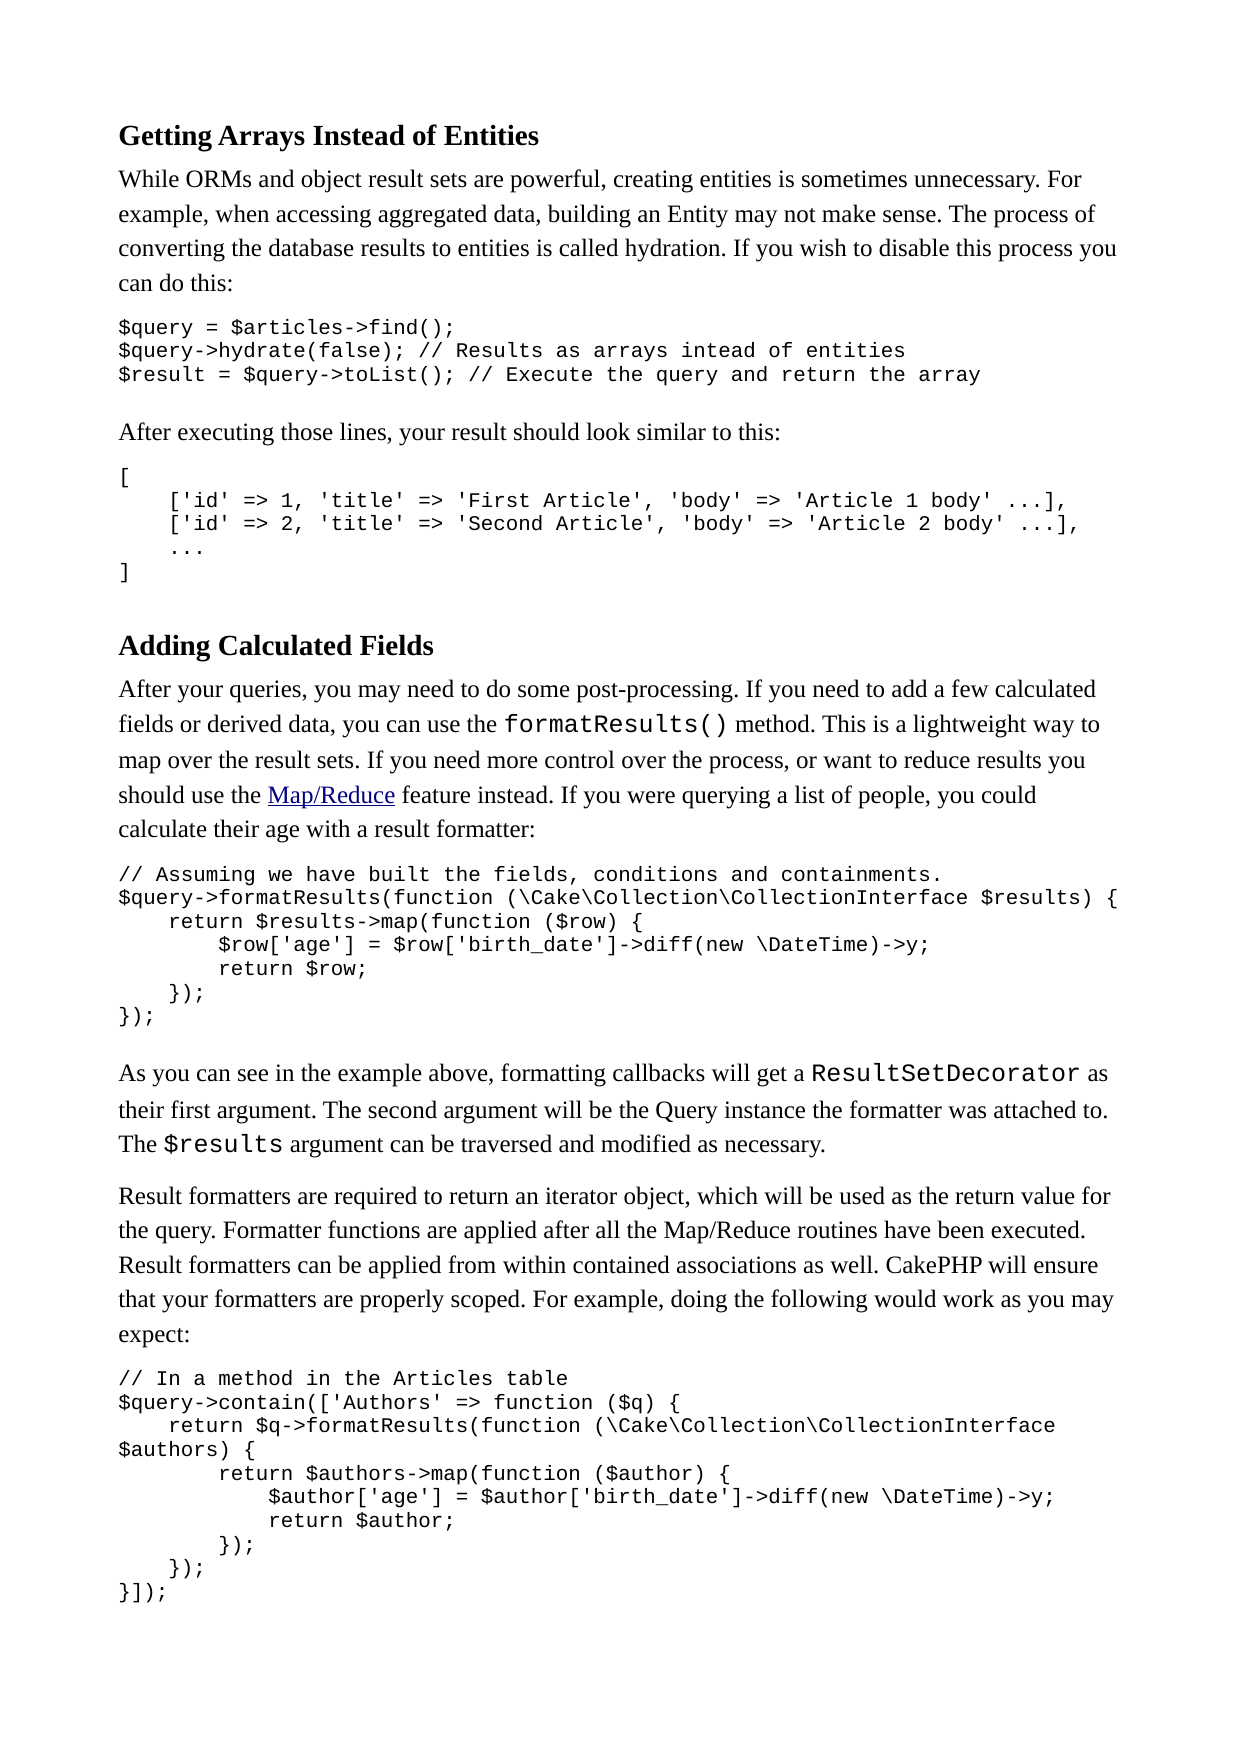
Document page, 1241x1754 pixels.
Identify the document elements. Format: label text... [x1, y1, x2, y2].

text $query->contain(['Authors' => function ($q) { [118, 1392, 1122, 1415]
text As you can see in the example above, formatting callbacks will get a ResultSetDecorator as their first argument. The second argument will be the Query instance the formatter was attached to. The $results argument can be traversed and modified as necessary. [118, 1058, 1122, 1160]
text ... [118, 537, 1122, 561]
text return $q->formatResults(function (\Cake\Collection\CollectionInterface $authors) { [118, 1415, 1122, 1463]
text // Assuming we have built the fields, conditions and containments. [118, 863, 1122, 887]
text return $row; [118, 958, 1122, 982]
text return $author; [118, 1510, 1122, 1534]
text }); [118, 1534, 1122, 1557]
text }); [118, 1557, 1122, 1581]
text After executing those lines, your result should look similar to this: [118, 417, 1122, 446]
text }]); [118, 1581, 1122, 1604]
text return $authors->map(function ($author) { [118, 1463, 1122, 1486]
text ['id' => 1, 'title' => 'First Article', 'body' => 'Article 1 body' ...], [118, 490, 1122, 513]
text $result = $query->toList(); // Execute the query and return the array [118, 364, 1122, 388]
text [ [118, 466, 1122, 490]
subtitle Getting Arrays Instead of Entities [118, 118, 1122, 152]
text ['id' => 2, 'title' => 'Second Article', 'body' => 'Article 2 body' ...], [118, 513, 1122, 537]
text }); [118, 982, 1122, 1005]
text $query->formatResults(function (\Cake\Collection\CollectionInterface $results) { [118, 887, 1122, 911]
text After your queries, you may need to do some post-processing. If you need to add a few calculated fields or derived data, you can use the formatResults() method. This is a lightweight way to map over the result sets. If you need more control over the process, or want to reduce results you should use the Map/Reduce feature instead. If you were querying a list of people, you could calculate their age with a result formatter: [118, 674, 1122, 843]
text $author['age'] = $author['birth_date']->diff(new \DateTime)->y; [118, 1486, 1122, 1510]
text Result formatters are required to return an iterator object, which will be used as the return value for the query. Formatter functions are applied after all the Map/Reduce routines have been executed. Result formatters can be applied from within contained associations as well. CakePHP will ensure that your formatters are properly scoped. For example, doing the following would work as you may expect: [118, 1181, 1122, 1348]
text // In a method in the Articles table [118, 1368, 1122, 1392]
subtitle Adding Calculated Fields [118, 628, 1122, 662]
text $row['age'] = $row['birth_date']->diff(new \DateTime)->y; [118, 934, 1122, 958]
text return $results->map(function ($row) { [118, 911, 1122, 934]
text $query->hydrate(false); // Results as arrays intead of entities [118, 340, 1122, 364]
text While ORMs and object result sets are powerful, creating entities is sometimes unnecessary. For example, when accessing aggregated data, building an Entity may not make sense. The process of converting the database results to entities is called hydration. If you wish to disable this process you can do this: [118, 164, 1122, 296]
text }); [118, 1005, 1122, 1029]
text ] [118, 561, 1122, 584]
text $query = $articles->find(); [118, 317, 1122, 340]
